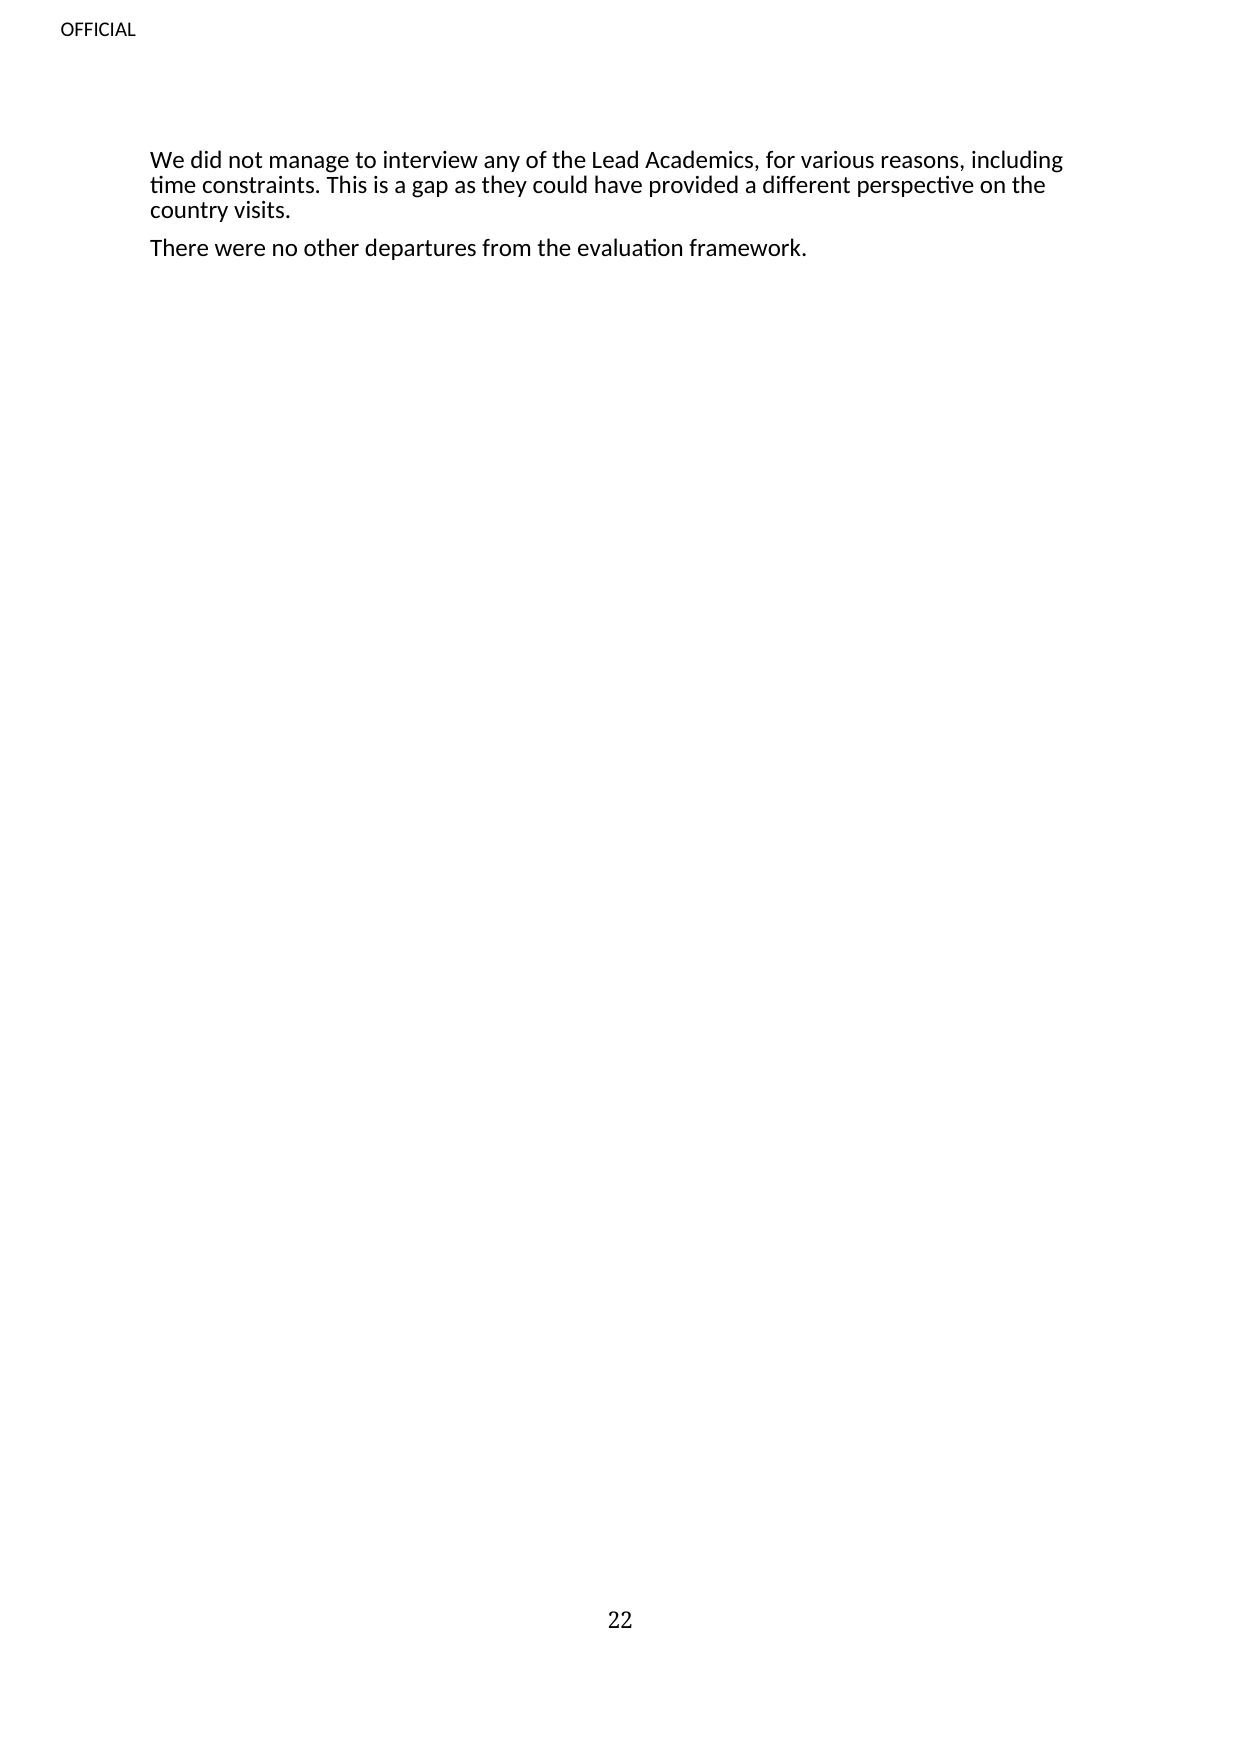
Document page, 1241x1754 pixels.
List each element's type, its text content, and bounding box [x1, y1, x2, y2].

text There were no other departures from the evaluation framework. [150, 237, 1090, 262]
text We did not manage to interview any of the Lead Academics, for various reasons, including time constraints. This is a gap as they could have provided a different perspective on the country visits. [150, 150, 1090, 225]
